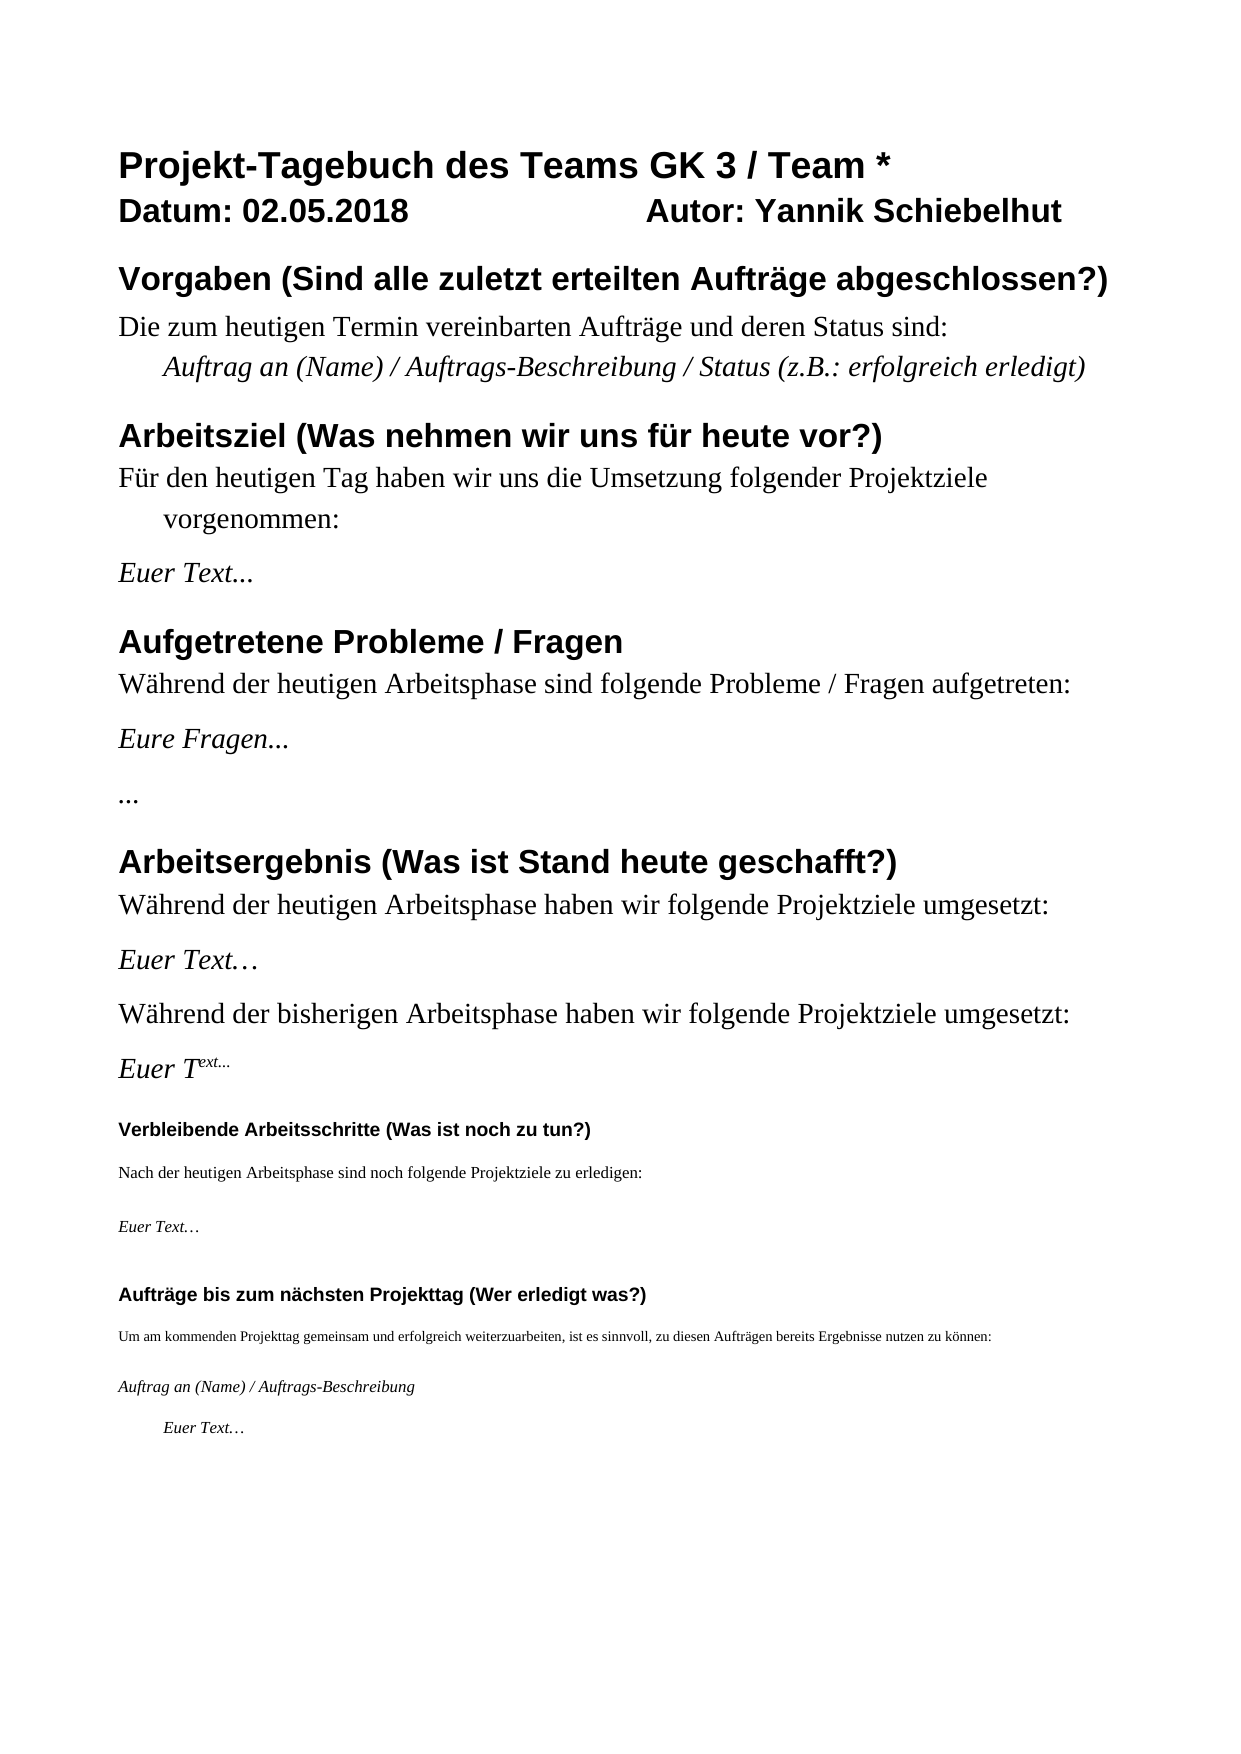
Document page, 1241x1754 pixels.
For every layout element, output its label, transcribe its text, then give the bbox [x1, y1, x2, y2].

list Verbleibende Arbeitsschritte (Was ist noch zu tun?) [118, 1118, 1122, 1156]
list Für den heutigen Tag haben wir uns die Umsetzung folgender Projektziele vorgenommen: [118, 461, 1122, 534]
list Eure Fragen... [118, 721, 1122, 755]
list Um am kommenden Projekttag gemeinsam und erfolgreich weiterzuarbeiten, ist es sinnvoll, zu diesen Aufträgen bereits Ergebnisse nutzen zu können: [118, 1328, 1122, 1357]
list Euer Text... [118, 1051, 1122, 1085]
list Vorgaben (Sind alle zuletzt erteilten Aufträge abgeschlossen?) [118, 259, 1122, 298]
list Euer Text… [118, 942, 1122, 975]
list Die zum heutigen Termin vereinbarten Aufträge und deren Status sind: Auftrag an (Name) / Auftrags-Beschreibung / Status (z.B.: erfolgreich erledigt) [118, 309, 1122, 383]
list ... [118, 776, 1122, 809]
list Während der heutigen Arbeitsphase haben wir folgende Projektziele umgesetzt: [118, 887, 1122, 921]
list Nach der heutigen Arbeitsphase sind noch folgende Projektziele zu erledigen: [118, 1162, 1122, 1196]
list Euer Text... [118, 556, 1122, 589]
list Aufträge bis zum nächsten Projekttag (Wer erledigt was?) [118, 1284, 1122, 1322]
list Arbeitsziel (Was nehmen wir uns für heute vor?) [118, 416, 1122, 454]
list Auftrag an (Name) / Auftrags-Beschreibung Euer Text… [118, 1377, 1122, 1451]
list Während der heutigen Arbeitsphase sind folgende Probleme / Fragen aufgetreten: [118, 666, 1122, 700]
list Datum: 02.05.2018 Autor: Yannik Schiebelhut [118, 191, 1122, 230]
list Euer Text… [118, 1217, 1122, 1251]
list Arbeitsergebnis (Was ist Stand heute geschafft?) [118, 843, 1122, 881]
list Während der bisherigen Arbeitsphase haben wir folgende Projektziele umgesetzt: [118, 997, 1122, 1030]
list Aufgetretene Probleme / Fragen [118, 622, 1122, 661]
